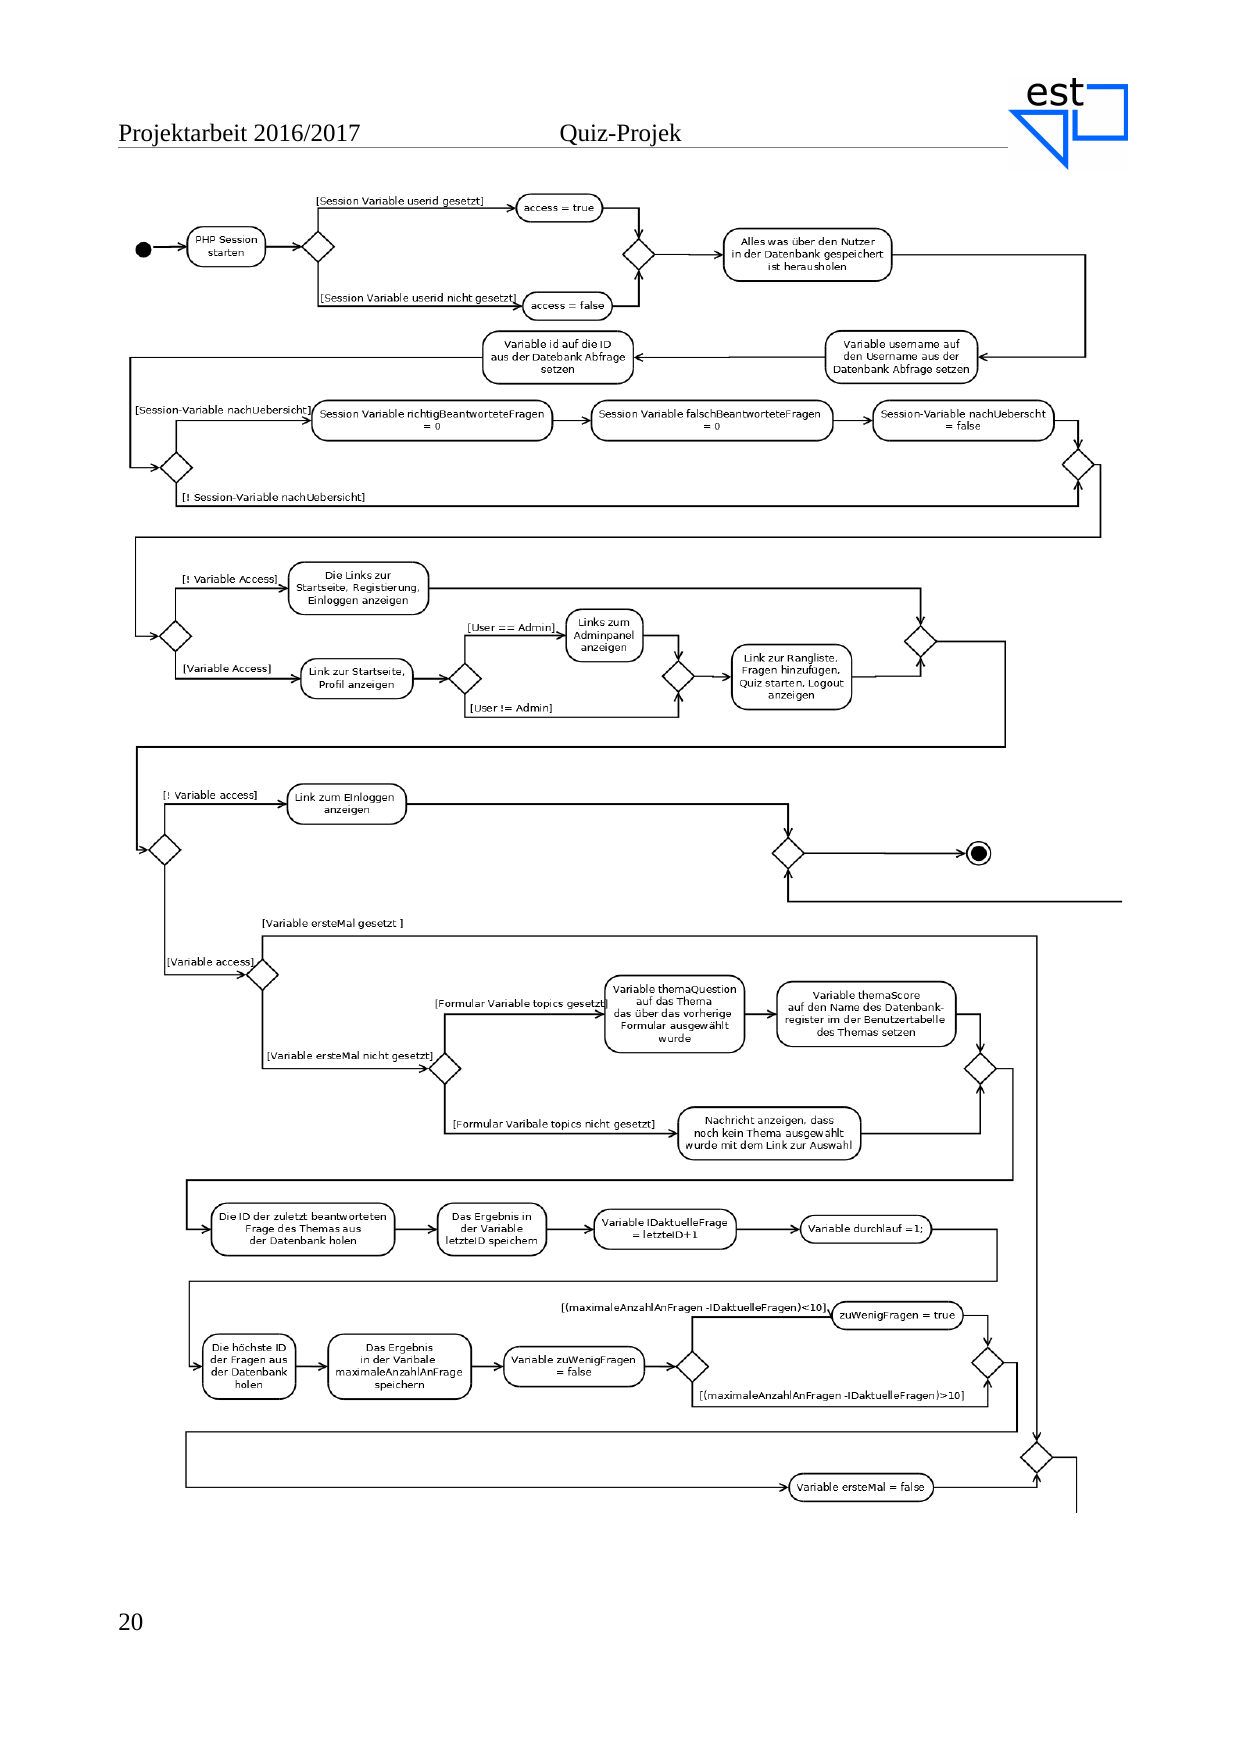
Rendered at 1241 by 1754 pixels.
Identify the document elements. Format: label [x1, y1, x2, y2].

picture [1008, 78, 1128, 170]
picture [118, 176, 1123, 1513]
